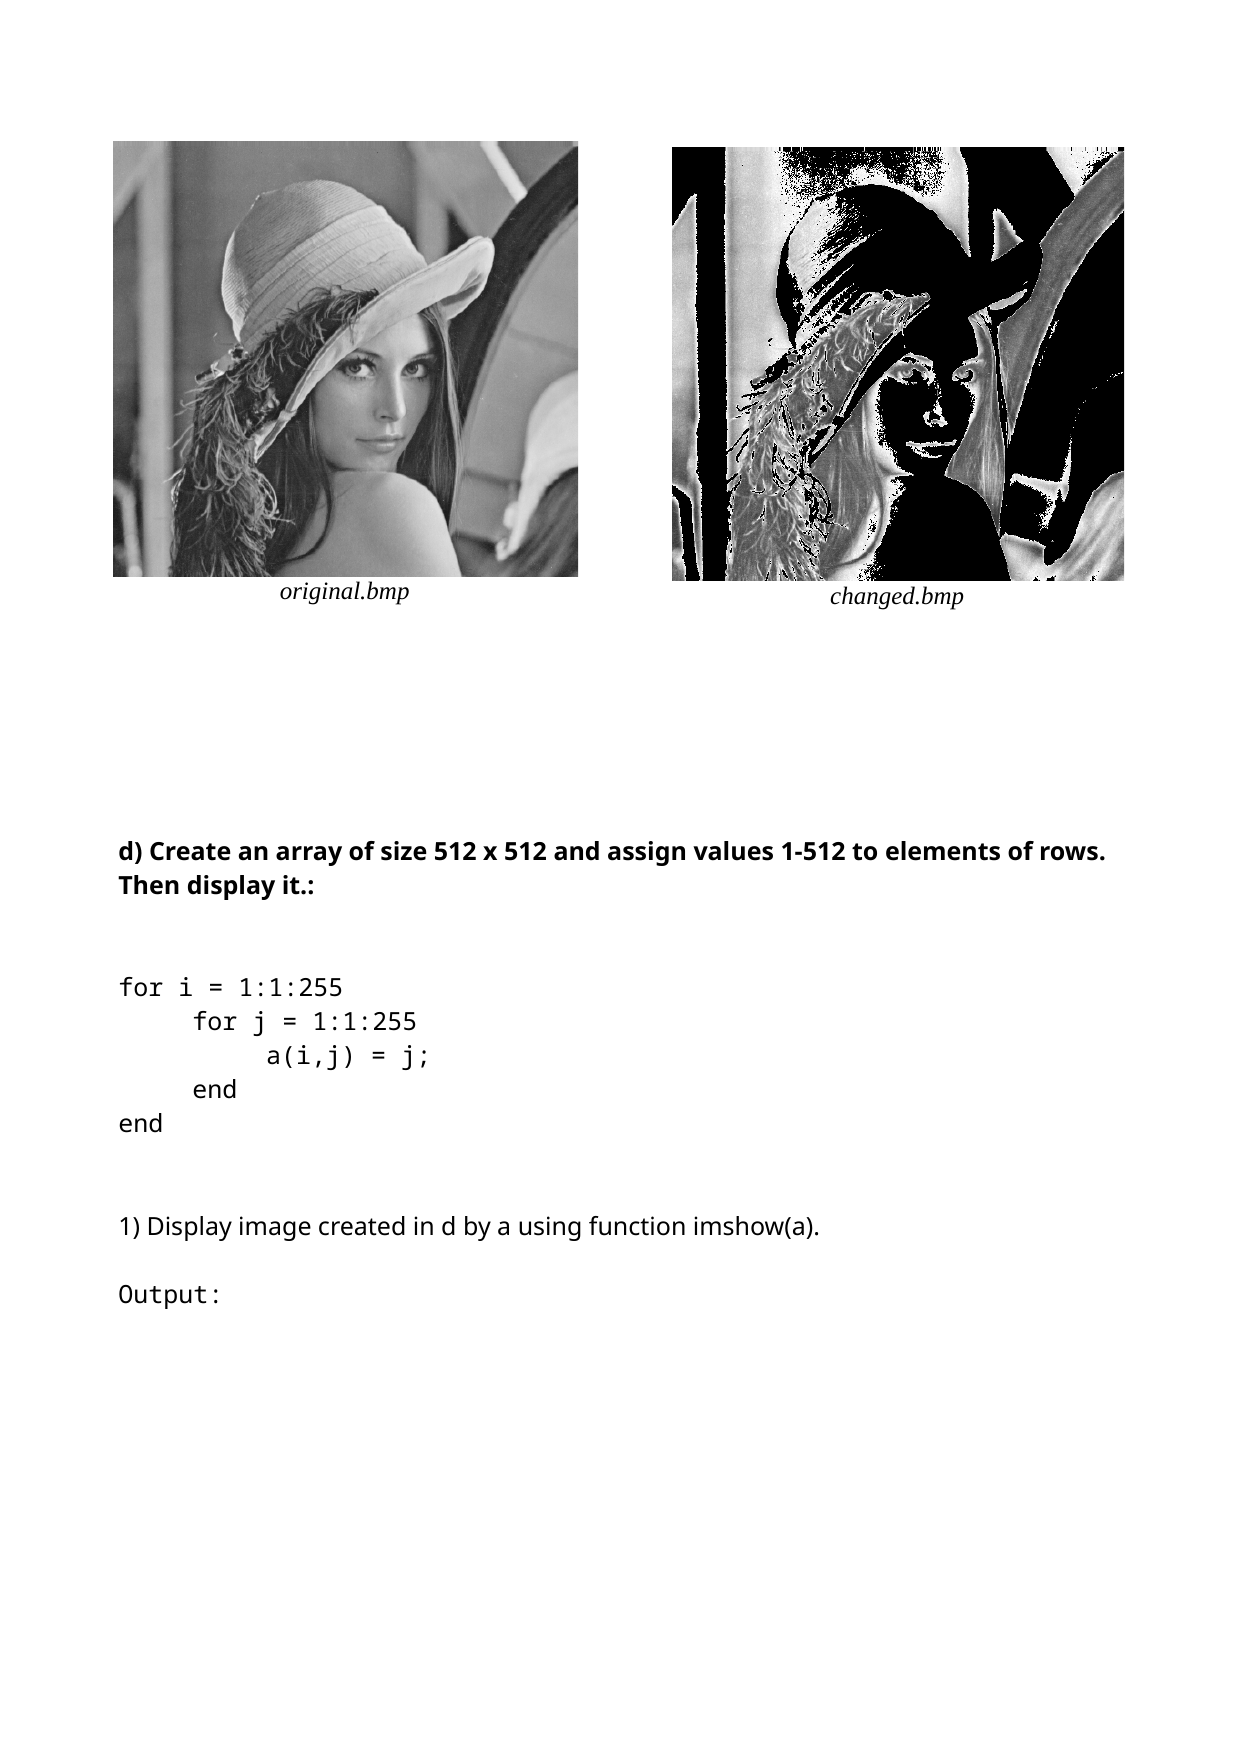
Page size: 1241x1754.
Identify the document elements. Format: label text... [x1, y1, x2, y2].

text 1) Display image created in d by a using function imshow(a). [118, 1208, 1122, 1242]
picture [672, 147, 1125, 581]
text end [118, 1072, 1122, 1106]
text a(i,j) = j; [118, 1038, 1122, 1072]
text for i = 1:1:255 [118, 970, 1122, 1004]
text original.bmp [113, 577, 578, 605]
text Output: [118, 1276, 1122, 1310]
text changed.bmp [672, 581, 1124, 610]
text for j = 1:1:255 [118, 1004, 1122, 1038]
text end [118, 1106, 1122, 1140]
text d) Create an array of size 512 x 512 and assign values 1-512 to elements of rows. Then display it.: [118, 833, 1122, 902]
picture [113, 141, 579, 577]
